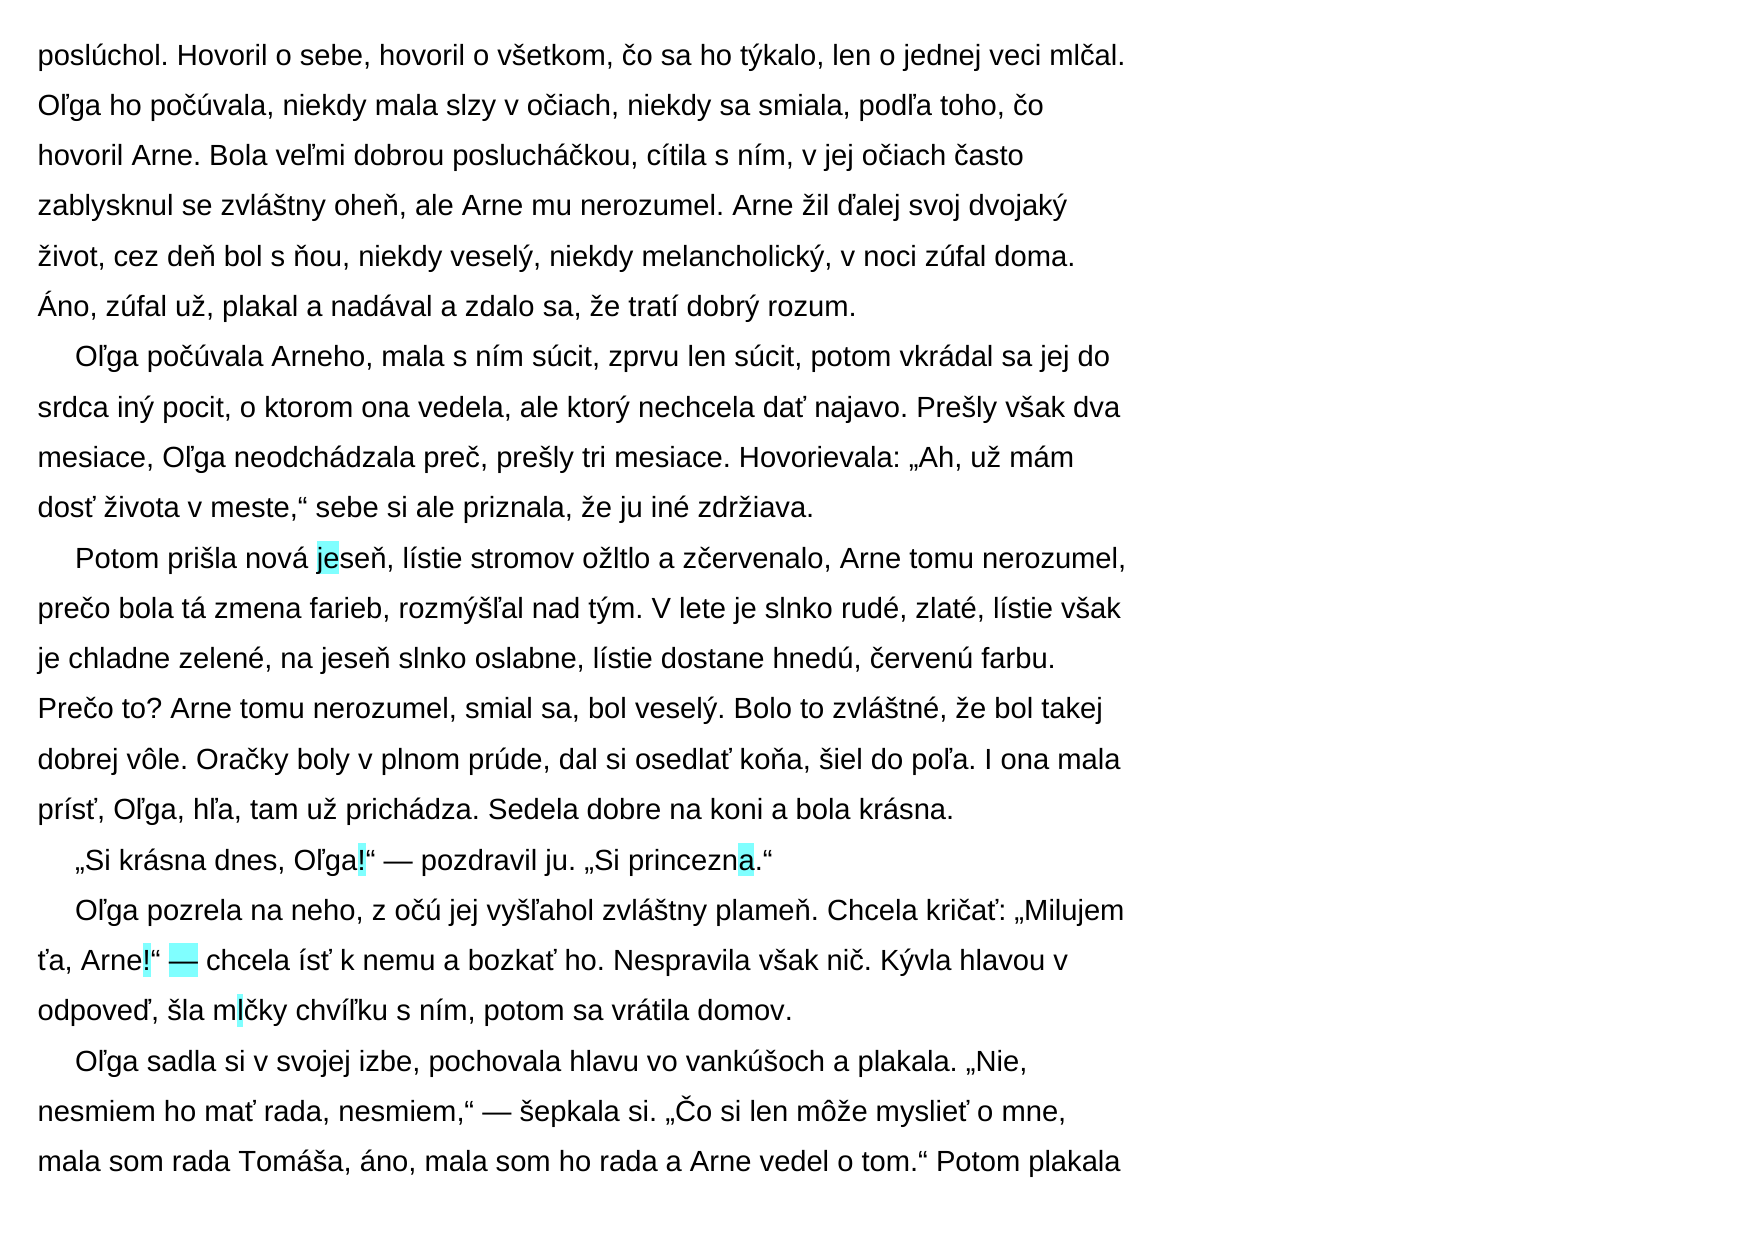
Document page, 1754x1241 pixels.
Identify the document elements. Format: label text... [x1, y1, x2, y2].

text Oľga počúvala Arneho, mala s ním súcit, zprvu len súcit, potom vkrádal sa jej do srdca iný pocit, o ktorom ona vedela, ale ktorý nechcela dať najavo. Prešly však dva mesiace, Oľga neodchádzala preč, prešly tri mesiace. Hovorievala: „Ah, už mám dosť života v meste,“ sebe si ale priznala, že ju iné zdržiava. [37, 339, 1130, 524]
text poslúchol. Hovoril o sebe, hovoril o všetkom, čo sa ho týkalo, len o jednej veci mlčal. Oľga ho počúvala, niekdy mala slzy v očiach, niekdy sa smiala, podľa toho, čo hovoril Arne. Bola veľmi dobrou poslucháčkou, cítila s ním, v jej očiach často zablysknul se zvláštny oheň, ale Arne mu nerozumel. Arne žil ďalej svoj dvojaký život, cez deň bol s ňou, niekdy veselý, niekdy melancholický, v noci zúfal doma. Áno, zúfal už, plakal a nadával a zdalo sa, že tratí dobrý rozum. [37, 37, 1130, 323]
text Potom prišla nová jeseň, lístie stromov ožltlo a zčervenalo, Arne tomu nerozumel, prečo bola tá zmena farieb, rozmýšľal nad tým. V lete je slnko rudé, zlaté, lístie však je chladne zelené, na jeseň slnko oslabne, lístie dostane hnedú, červenú farbu. Prečo to? Arne tomu nerozumel, smial sa, bol veselý. Bolo to zvláštné, že bol takej dobrej vôle. Oračky boly v plnom prúde, dal si osedlať koňa, šiel do poľa. I ona mala prísť, Oľga, hľa, tam už prichádza. Sedela dobre na koni a bola krásna. [37, 541, 1130, 826]
text Oľga pozrela na neho, z očú jej vyšľahol zvláštny plameň. Chcela kričať: „Milujem ťa, Arne!“ — chcela ísť k nemu a bozkať ho. Nespravila však nič. Kývla hlavou v odpoveď, šla mlčky chvíľku s ním, potom sa vrátila domov. [37, 893, 1130, 1027]
text „Si krásna dnes, Oľga!“ — pozdravil ju. „Si princezna.“ [37, 842, 1130, 876]
text Oľga sadla si v svojej izbe, pochovala hlavu vo vankúšoch a plakala. „Nie, nesmiem ho mať rada, nesmiem,“ — šepkala si. „Čo si len môže myslieť o mne, mala som rada Tomáša, áno, mala som ho rada a Arne vedel o tom.“ Potom plakala [37, 1044, 1130, 1178]
